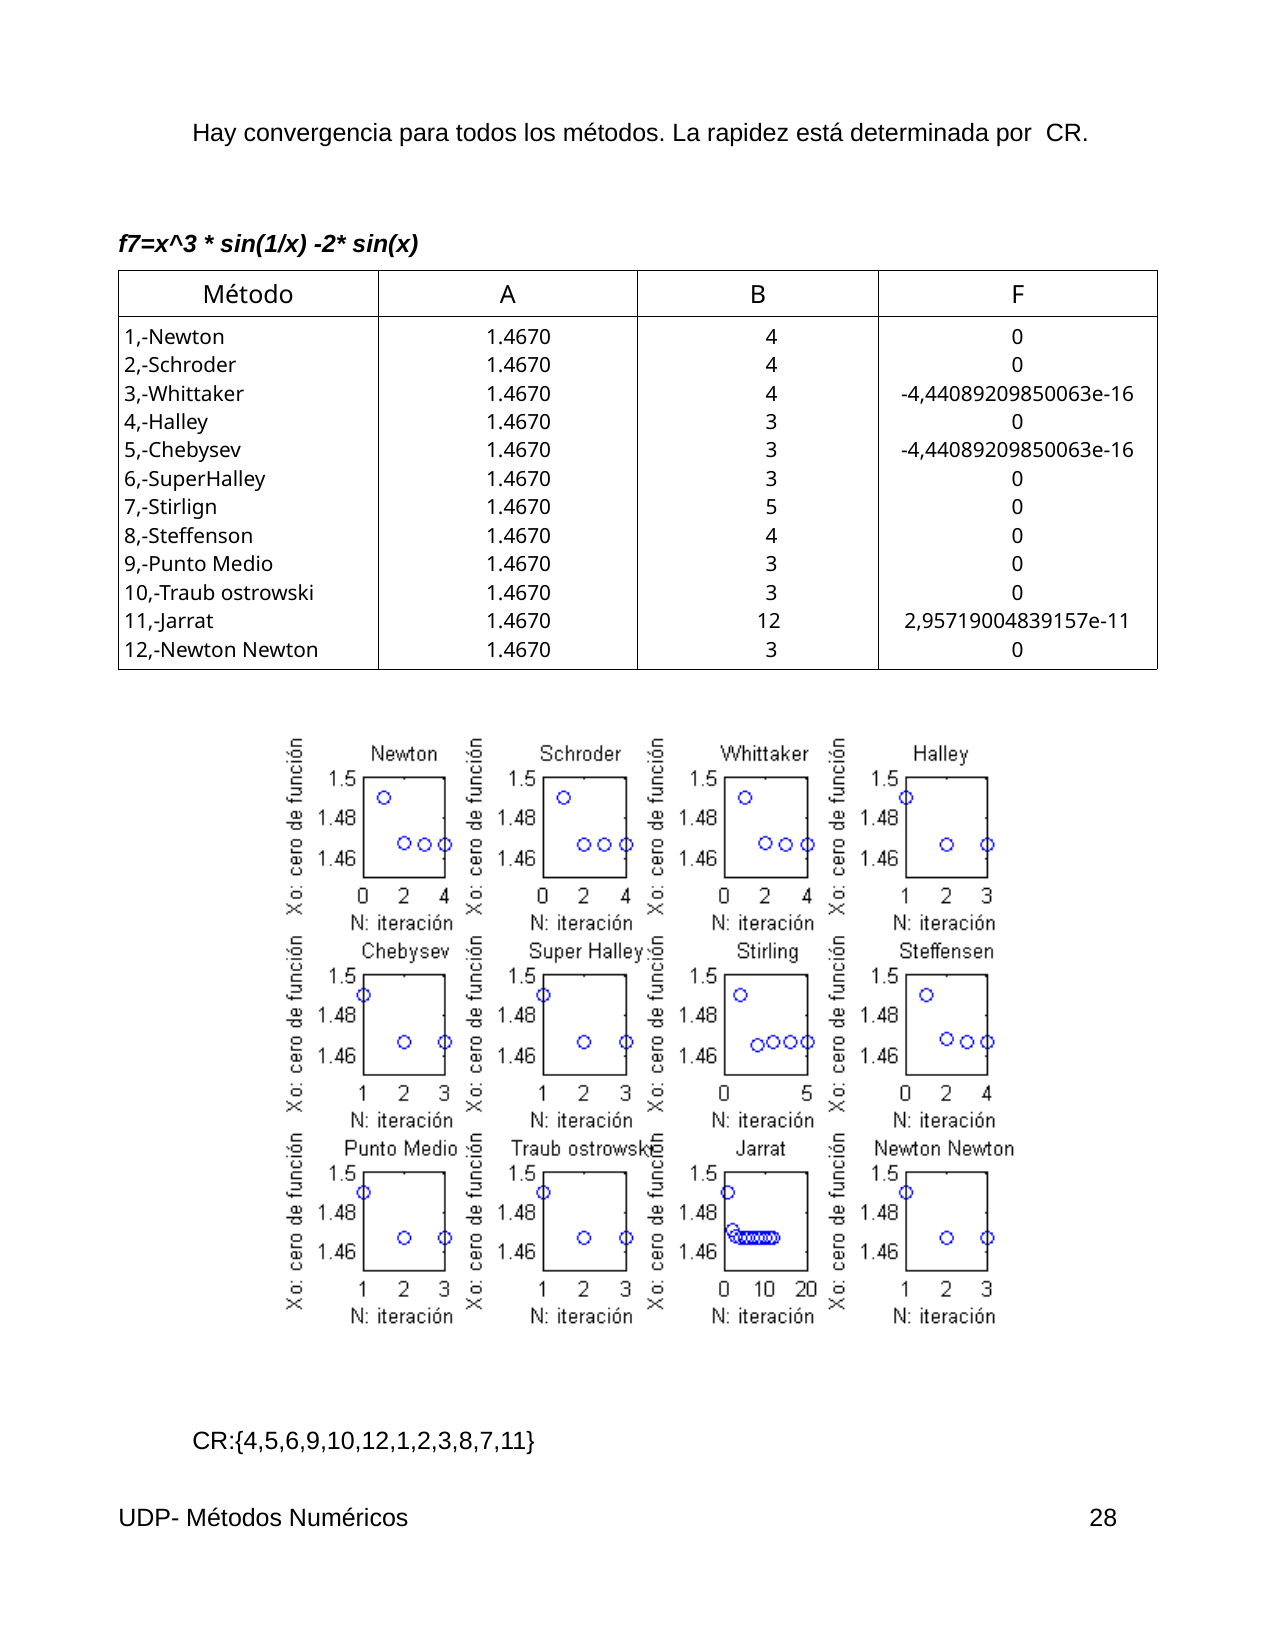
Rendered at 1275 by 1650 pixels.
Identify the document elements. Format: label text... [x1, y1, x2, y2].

table_header Método [119, 271, 378, 316]
table_header B [638, 271, 878, 316]
subtitle f7=x^3 * sin(1/x) -2* sin(x) [118, 229, 1157, 258]
text CR:{4,5,6,9,10,12,1,2,3,8,7,11} [118, 1426, 1157, 1454]
picture [199, 712, 1076, 1369]
table_header A [379, 271, 637, 316]
table_cell 1.4670 1.4670 1.4670 1.4670 1.4670 1.4670 1.4670 1.4670 1.4670 1.4670 1.4670 1.4670 [379, 317, 637, 669]
text Hay convergencia para todos los métodos. La rapidez está determinada por CR. [118, 118, 1157, 147]
table_header F [879, 271, 1157, 316]
table_cell 0 0 -4,44089209850063e-16 0 -4,44089209850063e-16 0 0 0 0 0 2,95719004839157e-11 0 [879, 317, 1157, 669]
table_cell 4 4 4 3 3 3 5 4 3 3 12 3 [638, 317, 878, 669]
table_cell 1,-Newton 2,-Schroder 3,-Whittaker 4,-Halley 5,-Chebysev 6,-SuperHalley 7,-Stirlign 8,-Steffenson 9,-Punto Medio 10,-Traub ostrowski 11,-Jarrat 12,-Newton Newton [119, 317, 378, 669]
